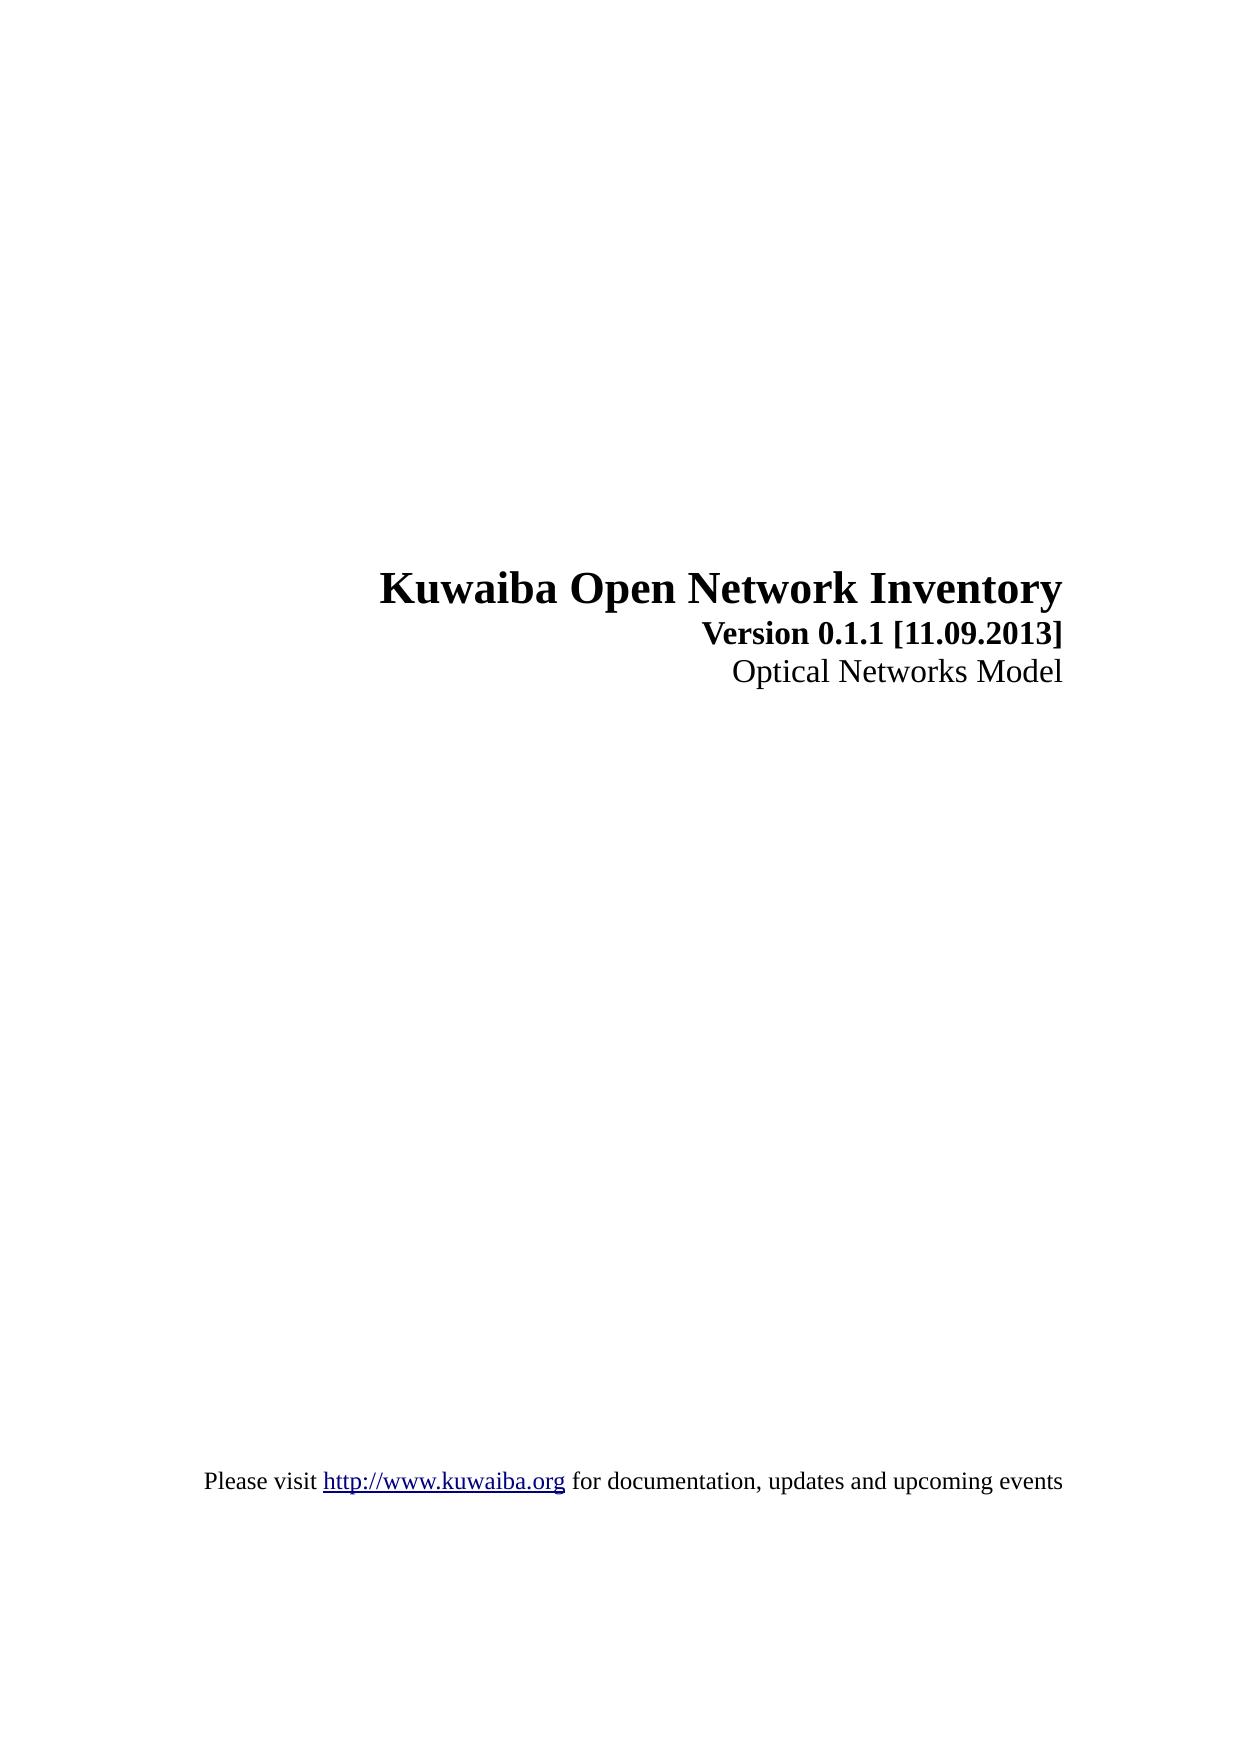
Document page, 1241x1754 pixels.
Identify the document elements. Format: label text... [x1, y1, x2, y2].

text Optical Networks Model [177, 652, 1063, 690]
text Kuwaiba Open Network Inventory [177, 561, 1063, 613]
text Version 0.1.1 [11.09.2013] [177, 613, 1063, 652]
text Please visit http://www.kuwaiba.org for documentation, updates and upcoming events [177, 1466, 1063, 1495]
